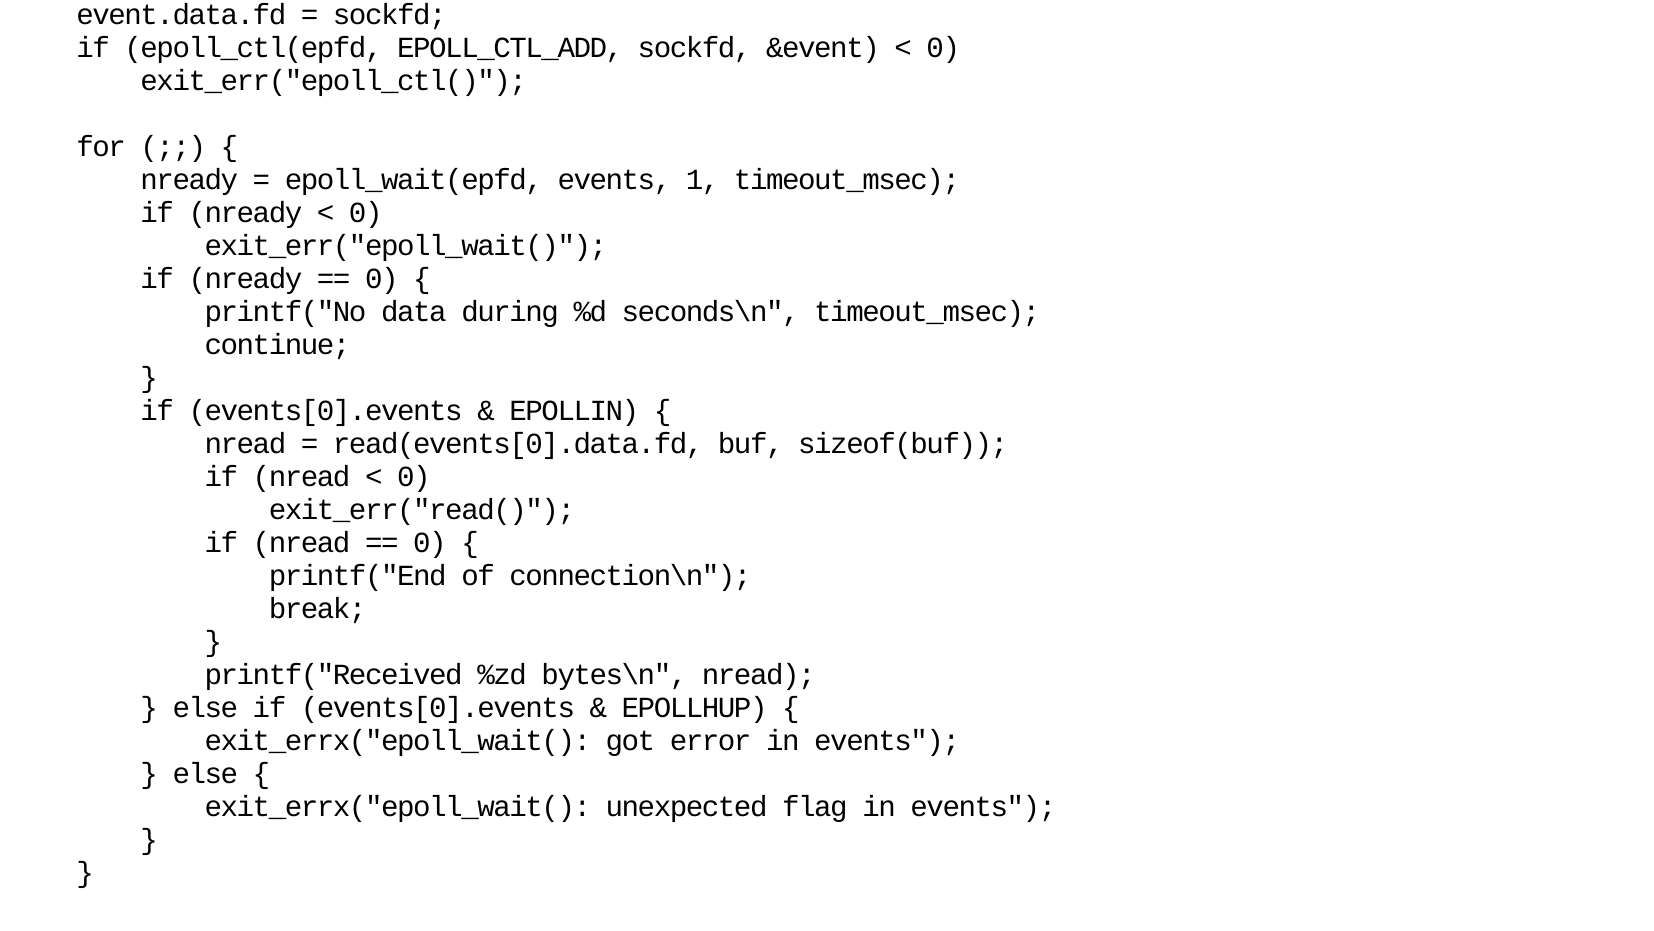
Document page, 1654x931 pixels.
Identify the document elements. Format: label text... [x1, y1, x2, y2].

text for (;;) { [12, 132, 1642, 165]
text event.data.fd = sockfd; [12, 0, 1642, 33]
text continue; [12, 330, 1642, 363]
text if (nread < 0) [12, 462, 1642, 495]
text nread = read(events[0].data.fd, buf, sizeof(buf)); [12, 429, 1642, 462]
text } else if (events[0].events & EPOLLHUP) { [12, 693, 1642, 726]
text printf("No data during %d seconds\n", timeout_msec); [12, 297, 1642, 330]
text exit_errx("epoll_wait(): got error in events"); [12, 726, 1642, 759]
text exit_err("epoll_wait()"); [12, 231, 1642, 264]
text break; [12, 594, 1642, 627]
text printf("Received %zd bytes\n", nread); [12, 660, 1642, 693]
text } [12, 826, 1642, 858]
text if (events[0].events & EPOLLIN) { [12, 396, 1642, 429]
text if (epoll_ctl(epfd, EPOLL_CTL_ADD, sockfd, &event) < 0) [12, 33, 1642, 66]
text } [12, 858, 1642, 892]
text nready = epoll_wait(epfd, events, 1, timeout_msec); [12, 165, 1642, 198]
text } [12, 627, 1642, 660]
text } [12, 363, 1642, 396]
text if (nready < 0) [12, 198, 1642, 231]
text if (nread == 0) { [12, 528, 1642, 561]
text exit_err("epoll_ctl()"); [12, 66, 1642, 99]
text } else { [12, 759, 1642, 792]
text exit_errx("epoll_wait(): unexpected flag in events"); [12, 792, 1642, 826]
text if (nready == 0) { [12, 264, 1642, 297]
text exit_err("read()"); [12, 495, 1642, 528]
text printf("End of connection\n"); [12, 561, 1642, 594]
